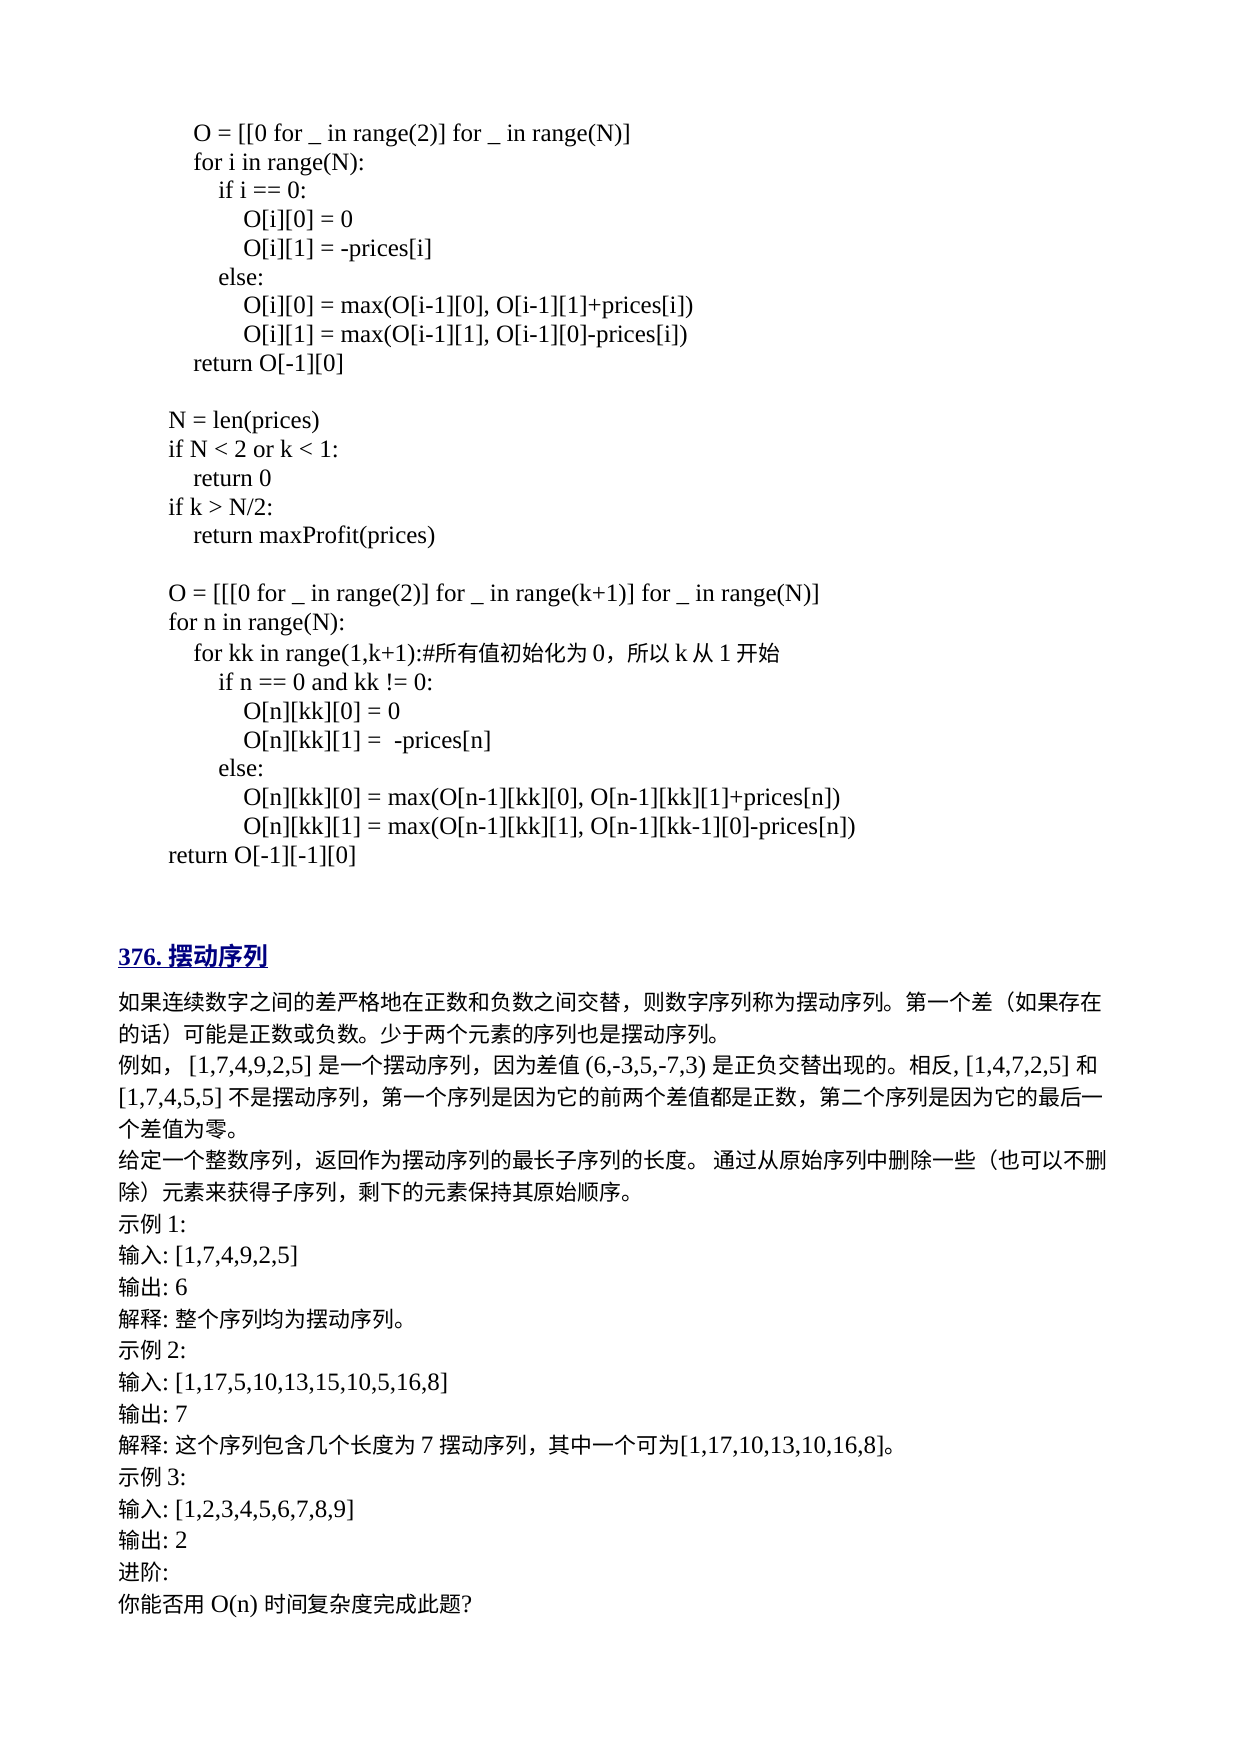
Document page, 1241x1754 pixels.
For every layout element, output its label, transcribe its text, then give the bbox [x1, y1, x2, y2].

text O[i][0] = max(O[i-1][0], O[i-1][1]+prices[i]) [118, 291, 1122, 319]
text return maxProfit(prices) [118, 521, 1122, 549]
text 你能否用 O(n) 时间复杂度完成此题? [118, 1587, 1122, 1618]
text 输出: 6 [118, 1270, 1122, 1302]
text N = len(prices) [118, 406, 1122, 434]
text 解释: 整个序列均为摆动序列。 [118, 1302, 1122, 1333]
text O[n][kk][1] = -prices[n] [118, 725, 1122, 753]
text 如果连续数字之间的差严格地在正数和负数之间交替，则数字序列称为摆动序列。第一个差（如果存在的话）可能是正数或负数。少于两个元素的序列也是摆动序列。 [118, 985, 1122, 1048]
text O[n][kk][0] = 0 [118, 696, 1122, 725]
text 进阶: [118, 1555, 1122, 1587]
text 输出: 2 [118, 1523, 1122, 1555]
text 解释: 这个序列包含几个长度为 7 摆动序列，其中一个可为[1,17,10,13,10,16,8]。 [118, 1428, 1122, 1460]
text return O[-1][0] [118, 348, 1122, 377]
text O[i][0] = 0 [118, 204, 1122, 233]
text 给定一个整数序列，返回作为摆动序列的最长子序列的长度。 通过从原始序列中删除一些（也可以不删除）元素来获得子序列，剩下的元素保持其原始顺序。 [118, 1143, 1122, 1207]
text if k > N/2: [118, 492, 1122, 521]
text 输出: 7 [118, 1397, 1122, 1428]
text 例如， [1,7,4,9,2,5] 是一个摆动序列，因为差值 (6,-3,5,-7,3) 是正负交替出现的。相反, [1,4,7,2,5] 和 [1,7,4,5,5] 不是摆动序列，第一个序列是因为它的前两个差值都是正数，第二个序列是因为它的最后一个差值为零。 [118, 1048, 1122, 1143]
text O = [[[0 for _ in range(2)] for _ in range(k+1)] for _ in range(N)] [118, 578, 1122, 607]
text 输入: [1,17,5,10,13,15,10,5,16,8] [118, 1365, 1122, 1397]
text if i == 0: [118, 176, 1122, 204]
text for n in range(N): [118, 607, 1122, 636]
text 输入: [1,2,3,4,5,6,7,8,9] [118, 1492, 1122, 1523]
text for i in range(N): [118, 147, 1122, 176]
text O[i][1] = max(O[i-1][1], O[i-1][0]-prices[i]) [118, 319, 1122, 348]
text O[n][kk][1] = max(O[n-1][kk][1], O[n-1][kk-1][0]-prices[n]) [118, 811, 1122, 840]
text if N < 2 or k < 1: [118, 434, 1122, 463]
text 示例 3: [118, 1460, 1122, 1492]
text 示例 1: [118, 1207, 1122, 1238]
text for kk in range(1,k+1):#所有值初始化为0，所以k从1开始 [118, 636, 1122, 667]
text return 0 [118, 463, 1122, 492]
text O[n][kk][0] = max(O[n-1][kk][0], O[n-1][kk][1]+prices[n]) [118, 782, 1122, 811]
text 输入: [1,7,4,9,2,5] [118, 1238, 1122, 1270]
text return O[-1][-1][0] [118, 840, 1122, 868]
text else: [118, 262, 1122, 291]
text if n == 0 and kk != 0: [118, 667, 1122, 696]
text O[i][1] = -prices[i] [118, 233, 1122, 262]
text else: [118, 753, 1122, 782]
text O = [[0 for _ in range(2)] for _ in range(N)] [118, 118, 1122, 147]
subtitle 376. 摆动序列 [118, 938, 1122, 973]
text 示例 2: [118, 1333, 1122, 1365]
